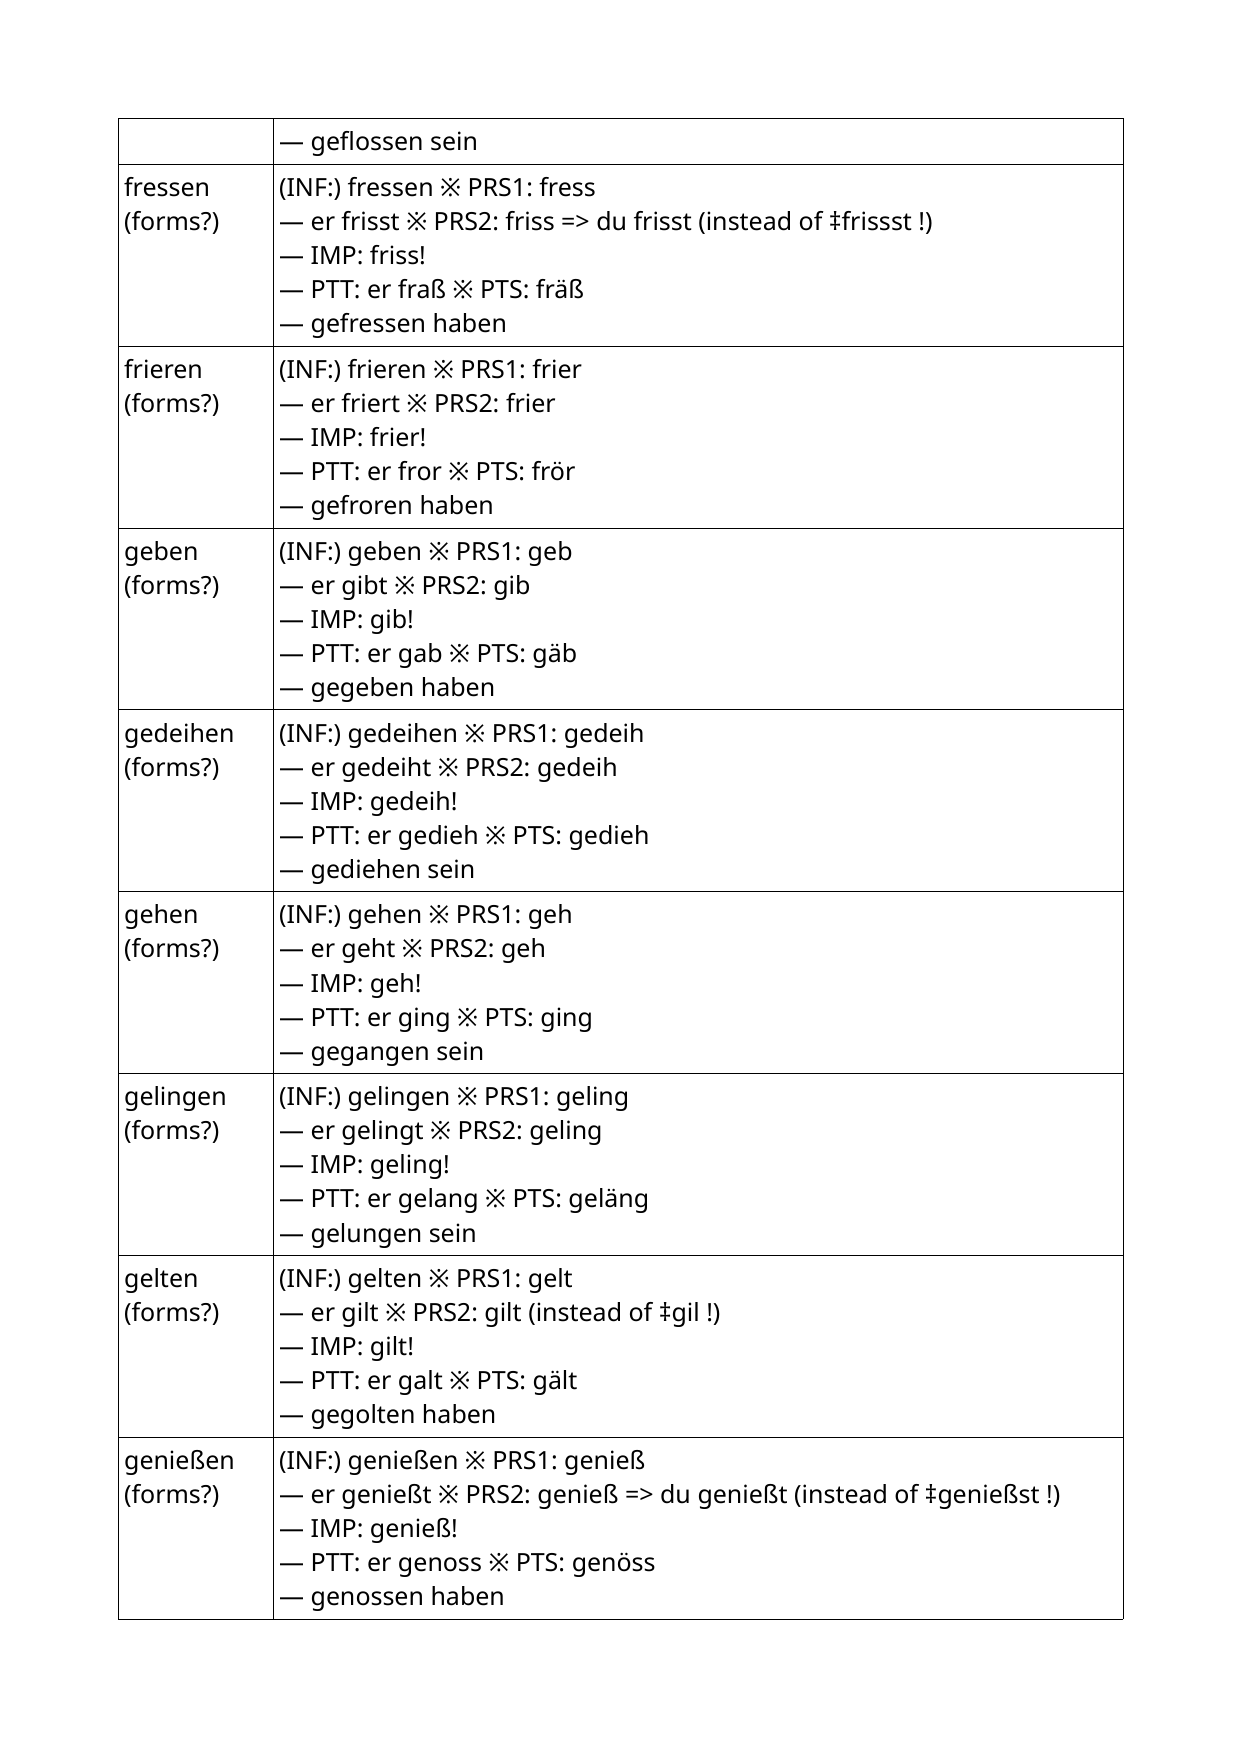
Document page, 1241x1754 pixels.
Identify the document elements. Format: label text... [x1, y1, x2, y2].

table_cell genießen (forms?) [119, 1438, 273, 1619]
table_cell — geflossen sein [274, 119, 1123, 164]
table_cell [119, 119, 273, 164]
table_cell (INF:) gehen ※ PRS1: geh — er geht ※ PRS2: geh — IMP: geh! — PTT: er ging ※ PTS: ging — gegangen sein [274, 892, 1123, 1073]
table_cell gelten (forms?) [119, 1256, 273, 1437]
table_cell fressen (forms?) [119, 165, 273, 346]
table_cell (INF:) gelingen ※ PRS1: geling — er gelingt ※ PRS2: geling — IMP: geling! — PTT: er gelang ※ PTS: geläng — gelungen sein [274, 1074, 1123, 1255]
table_cell (INF:) gedeihen ※ PRS1: gedeih — er gedeiht ※ PRS2: gedeih — IMP: gedeih! — PTT: er gedieh ※ PTS: gedieh — gediehen sein [274, 710, 1123, 891]
table_cell gedeihen (forms?) [119, 710, 273, 891]
table_cell geben (forms?) [119, 529, 273, 709]
table_cell (INF:) fressen ※ PRS1: fress — er frisst ※ PRS2: friss => du frisst (instead of ‡frissst !) — IMP: friss! — PTT: er fraß ※ PTS: fräß — gefressen haben [274, 165, 1123, 346]
table_cell frieren (forms?) [119, 347, 273, 527]
table_cell (INF:) geben ※ PRS1: geb — er gibt ※ PRS2: gib — IMP: gib! — PTT: er gab ※ PTS: gäb — gegeben haben [274, 529, 1123, 709]
table_cell (INF:) genießen ※ PRS1: genieß — er genießt ※ PRS2: genieß => du genießt (instead of ‡genießst !) — IMP: genieß! — PTT: er genoss ※ PTS: genöss — genossen haben [274, 1438, 1123, 1619]
table_cell gelingen (forms?) [119, 1074, 273, 1255]
table_cell (INF:) gelten ※ PRS1: gelt — er gilt ※ PRS2: gilt (instead of ‡gil !) — IMP: gilt! — PTT: er galt ※ PTS: gält — gegolten haben [274, 1256, 1123, 1437]
table_cell (INF:) frieren ※ PRS1: frier — er friert ※ PRS2: frier — IMP: frier! — PTT: er fror ※ PTS: frör — gefroren haben [274, 347, 1123, 527]
table_cell gehen (forms?) [119, 892, 273, 1073]
